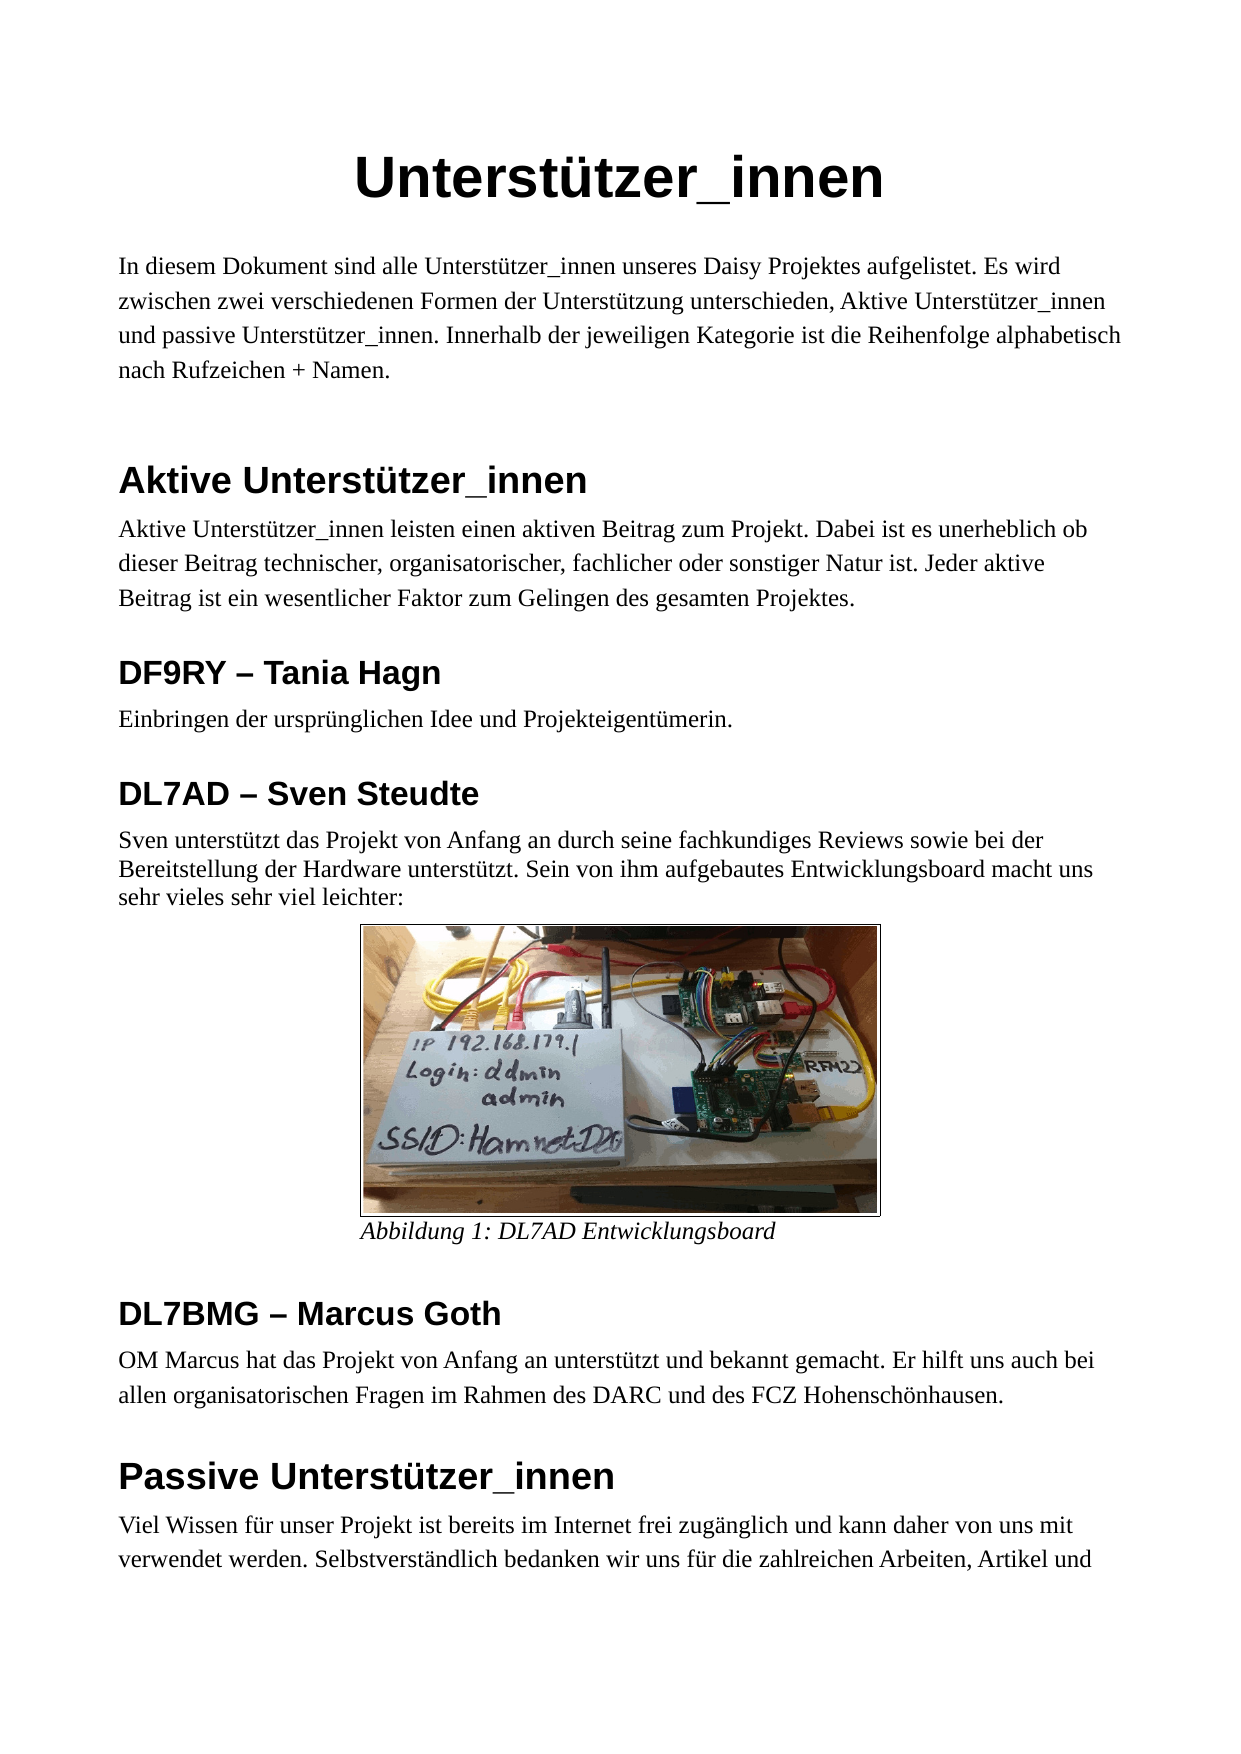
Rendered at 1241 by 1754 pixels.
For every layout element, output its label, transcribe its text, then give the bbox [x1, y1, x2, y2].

text [361, 925, 880, 1216]
text Aktive Unterstützer_innen leisten einen aktiven Beitrag zum Projekt. Dabei ist es unerheblich ob dieser Beitrag technischer, organisatorischer, fachlicher oder sonstiger Natur ist. Jeder aktive Beitrag ist ein wesentlicher Faktor zum Gelingen des gesamten Projektes. [118, 514, 1122, 612]
title Unterstützer_innen [118, 143, 1122, 210]
subtitle DL7AD – Sven Steudte [118, 774, 1122, 812]
text Viel Wissen für unser Projekt ist bereits im Internet frei zugänglich und kann daher von uns mit verwendet werden. Selbstverständlich bedanken wir uns für die zahlreichen Arbeiten, Artikel und [118, 1510, 1122, 1573]
text Sven unterstützt das Projekt von Anfang an durch seine fachkundiges Reviews sowie bei der Bereitstellung der Hardware unterstützt. Sein von ihm aufgebautes Entwicklungsboard macht uns sehr vieles sehr viel leichter: [118, 825, 1122, 911]
text In diesem Dokument sind alle Unterstützer_innen unseres Daisy Projektes aufgelistet. Es wird zwischen zwei verschiedenen Formen der Unterstützung unterschieden, Aktive Unterstützer_innen und passive Unterstützer_innen. Innerhalb der jeweiligen Kategorie ist die Reihenfolge alphabetisch nach Rufzeichen + Namen. [118, 251, 1122, 384]
text Einbringen der ursprünglichen Idee und Projekteigentümerin. [118, 704, 1122, 733]
subtitle Aktive Unterstützer_innen [118, 458, 1122, 501]
subtitle DL7BMG – Marcus Goth [118, 1294, 1122, 1333]
text OM Marcus hat das Projekt von Anfang an unterstützt und bekannt gemacht. Er hilft uns auch bei allen organisatorischen Fragen im Rahmen des DARC und des FCZ Hohenschönhausen. [118, 1345, 1122, 1409]
subtitle DF9RY – Tania Hagn [118, 653, 1122, 691]
subtitle Passive Unterstützer_innen [118, 1454, 1122, 1498]
picture [363, 926, 877, 1213]
text Abbildung 1: DL7AD Entwicklungsboard [360, 1217, 880, 1245]
